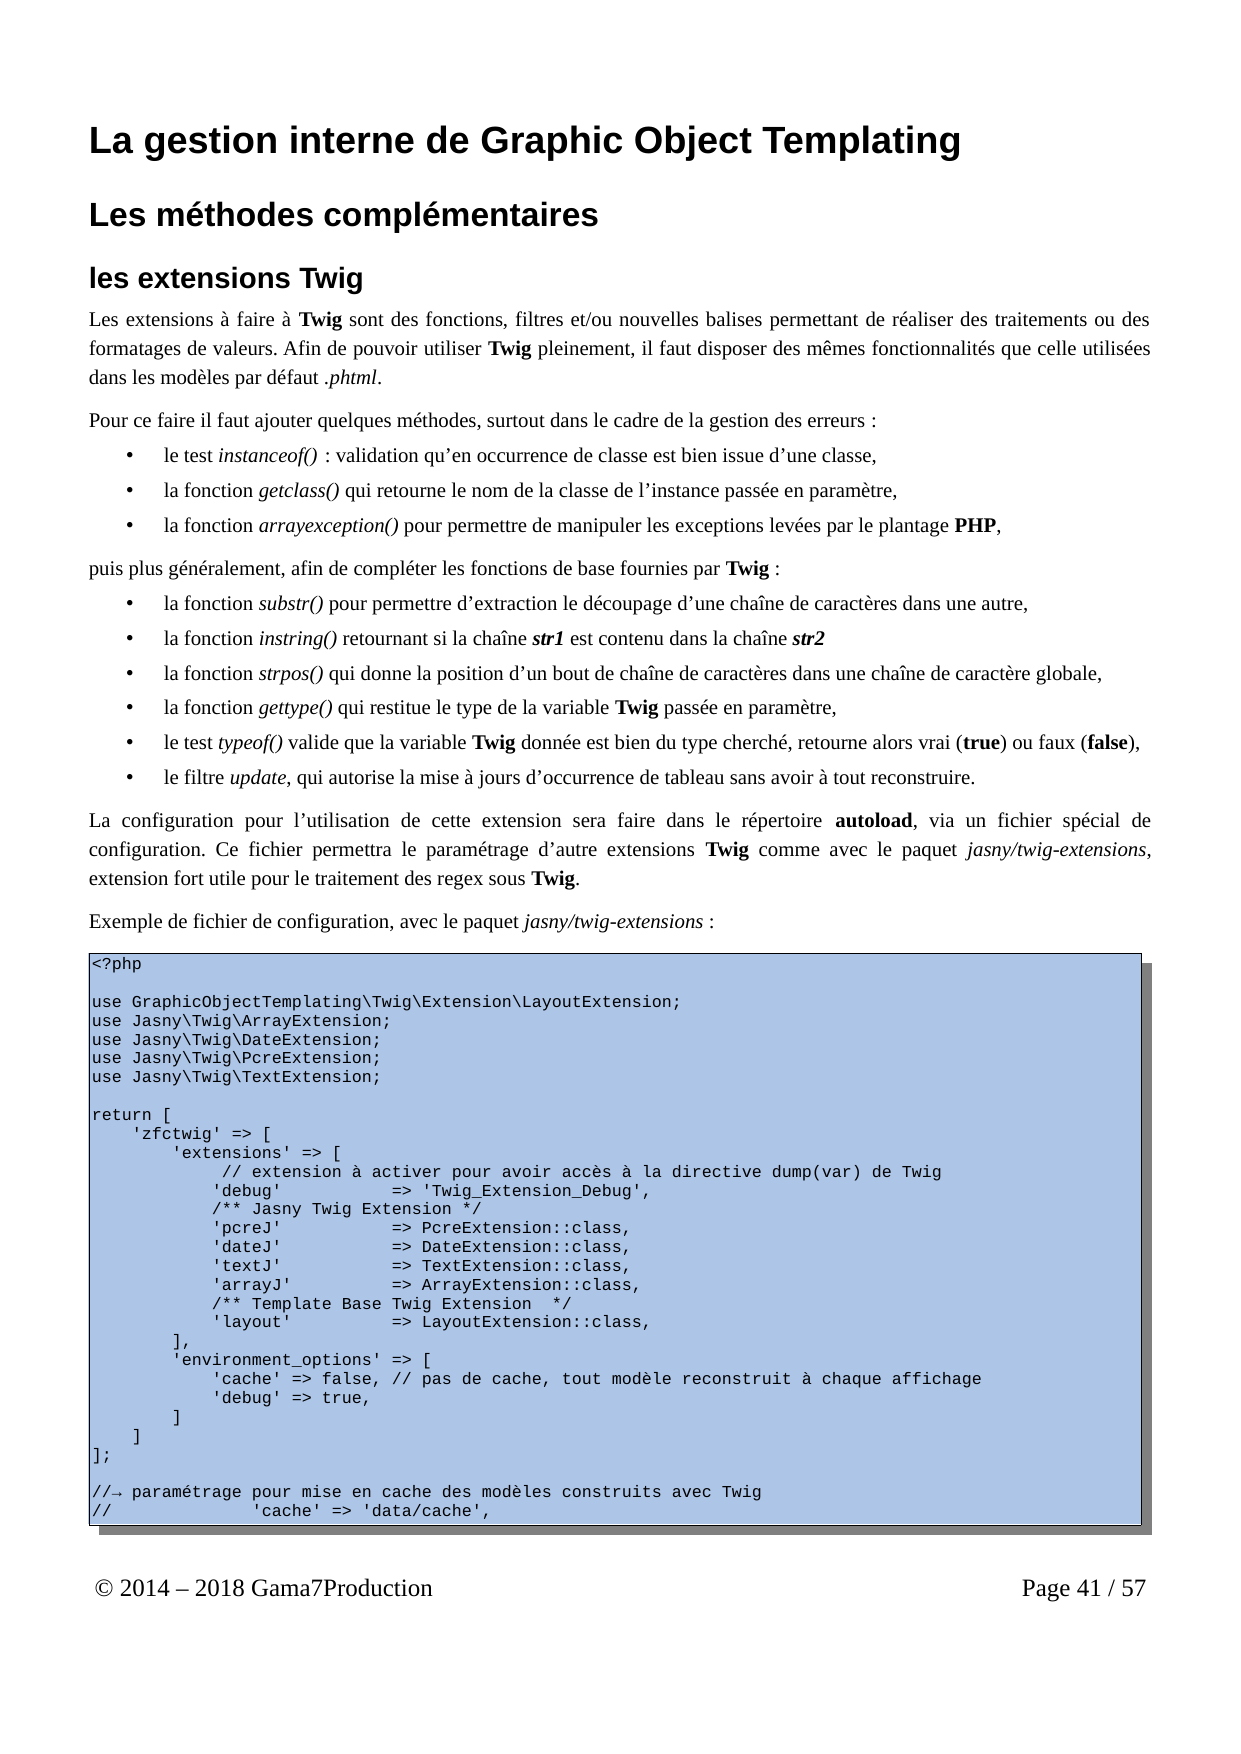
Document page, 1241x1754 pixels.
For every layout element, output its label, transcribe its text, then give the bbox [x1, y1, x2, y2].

text 'environment_options' => [ [90, 1349, 1141, 1368]
text use Jasny\Twig\DateExtension; [90, 1028, 1141, 1047]
text puis plus généralement, afin de compléter les fonctions de base fournies par Twig : [88, 556, 1152, 580]
text 'pcreJ' => PcreExtension::class, [90, 1217, 1141, 1236]
text use Jasny\Twig\TextExtension; [90, 1066, 1141, 1085]
text 'debug' => 'Twig_Extension_Debug', [90, 1179, 1141, 1198]
text 'arrayJ' => ArrayExtension::class, [90, 1273, 1141, 1292]
text return [ [90, 1104, 1141, 1122]
text ] [90, 1424, 1141, 1443]
list la fonction arrayexception() pour permettre de manipuler les exceptions levées par le plantage PHP, [126, 513, 1152, 537]
text 'dateJ' => DateExtension::class, [90, 1236, 1141, 1254]
list la fonction getclass() qui retourne le nom de la classe de l’instance passée en paramètre, [126, 478, 1152, 502]
subtitle La gestion interne de Graphic Object Templating [88, 118, 1152, 162]
list le filtre update, qui autorise la mise à jours d’occurrence de tableau sans avoir à tout reconstruire. [126, 765, 1152, 789]
text use Jasny\Twig\ArrayExtension; [90, 1009, 1141, 1028]
text 'zfctwig' => [ [90, 1122, 1141, 1141]
text Exemple de fichier de configuration, avec le paquet jasny/twig-extensions : [88, 909, 1152, 933]
text 'layout' => LayoutExtension::class, [90, 1311, 1141, 1330]
text use GraphicObjectTemplating\Twig\Extension\LayoutExtension; [90, 991, 1141, 1009]
text <?php [90, 954, 1141, 972]
text 'cache' => false, // pas de cache, tout modèle reconstruit à chaque affichage [90, 1368, 1141, 1386]
text /** Jasny Twig Extension */ [90, 1198, 1141, 1217]
text ]; [90, 1443, 1141, 1462]
text Pour ce faire il faut ajouter quelques méthodes, surtout dans le cadre de la gestion des erreurs : [88, 408, 1152, 432]
text /** Template Base Twig Extension */ [90, 1292, 1141, 1311]
text La configuration pour l’utilisation de cette extension sera faire dans le répertoire autoload, via un fichier spécial de configuration. Ce fichier permettra le paramétrage d’autre extensions Twig comme avec le paquet jasny/twig-extensions, extension fort utile pour le traitement des regex sous Twig. [88, 808, 1152, 890]
text //→ paramétrage pour mise en cache des modèles construits avec Twig [90, 1481, 1141, 1499]
text 'extensions' => [ [90, 1141, 1141, 1160]
text ], [90, 1330, 1141, 1349]
subtitle Les méthodes complémentaires [88, 195, 1152, 234]
text // extension à activer pour avoir accès à la directive dump(var) de Twig [90, 1160, 1141, 1179]
list la fonction gettype() qui restitue le type de la variable Twig passée en paramètre, [126, 695, 1152, 719]
list le test typeof() valide que la variable Twig donnée est bien du type cherché, retourne alors vrai (true) ou faux (false), [126, 730, 1152, 754]
text 'textJ' => TextExtension::class, [90, 1254, 1141, 1273]
text use Jasny\Twig\PcreExtension; [90, 1047, 1141, 1066]
list la fonction substr() pour permettre d’extraction le découpage d’une chaîne de caractères dans une autre, [126, 591, 1152, 615]
list la fonction strpos() qui donne la position d’un bout de chaîne de caractères dans une chaîne de caractère globale, [126, 660, 1152, 684]
text 'debug' => true, [90, 1386, 1141, 1405]
text ] [90, 1405, 1141, 1424]
text Les extensions à faire à Twig sont des fonctions, filtres et/ou nouvelles balises permettant de réaliser des traitements ou des formatages de valeurs. Afin de pouvoir utiliser Twig pleinement, il faut disposer des mêmes fonctionnalités que celle utilisées dans les modèles par défaut .phtml. [88, 307, 1152, 389]
list le test instanceof() : validation qu’en occurrence de classe est bien issue d’une classe, [126, 443, 1152, 467]
list la fonction instring() retournant si la chaîne str1 est contenu dans la chaîne str2 [126, 626, 1152, 650]
text // 'cache' => 'data/cache', [90, 1499, 1141, 1524]
subtitle les extensions Twig [88, 261, 1152, 294]
